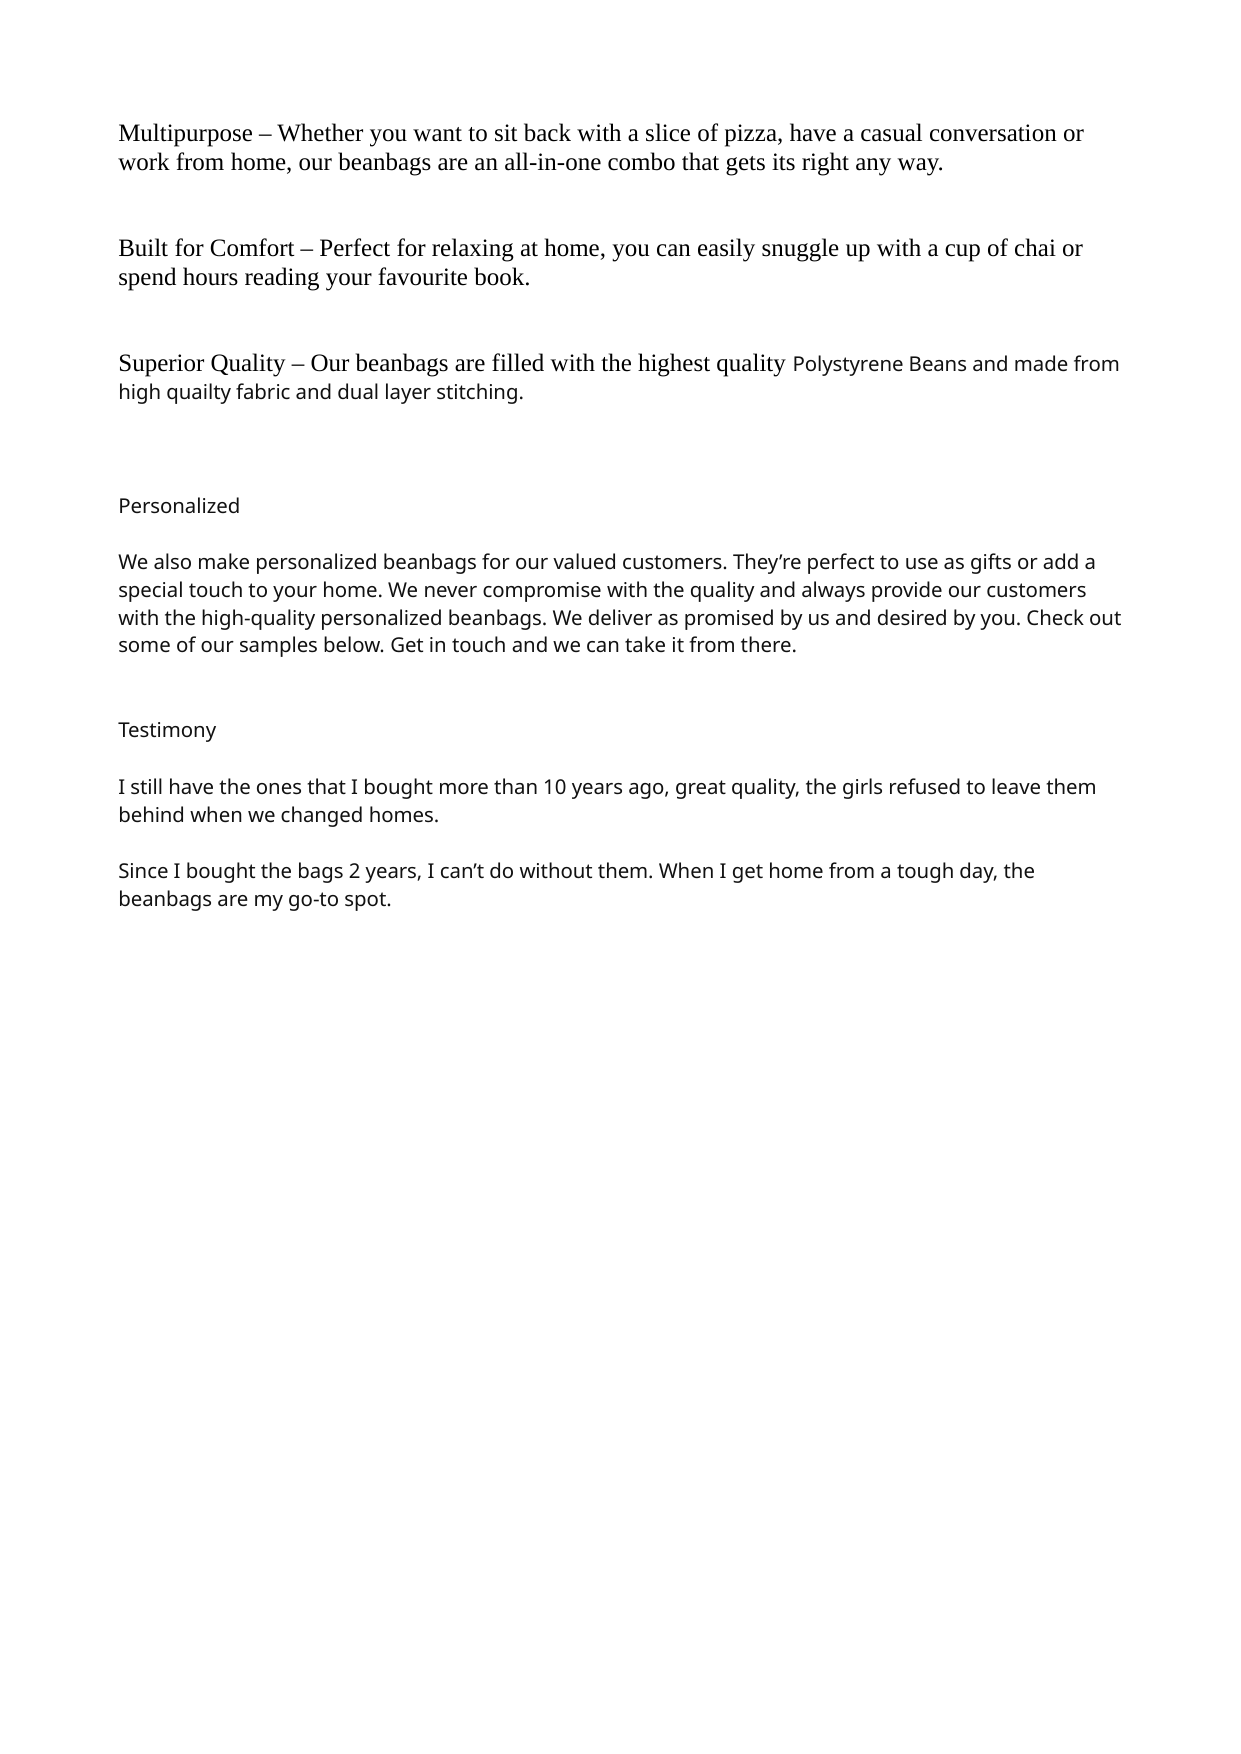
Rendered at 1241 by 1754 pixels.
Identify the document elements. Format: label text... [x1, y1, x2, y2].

text Since I bought the bags 2 years, I can’t do without them. When I get home from a tough day, the beanbags are my go-to spot. [118, 857, 1122, 912]
text Multipurpose – Whether you want to sit back with a slice of pizza, have a casual conversation or work from home, our beanbags are an all-in-one combo that gets its right any way. [118, 118, 1122, 176]
text Superior Quality – Our beanbags are filled with the highest quality Polystyrene Beans and made from high quailty fabric and dual layer stitching. [118, 348, 1122, 405]
text We also make personalized beanbags for our valued customers. They’re perfect to use as gifts or add a special touch to your home. We never compromise with the quality and always provide our customers with the high-quality personalized beanbags. We deliver as promised by us and desired by you. Check out some of our samples below. Get in touch and we can take it from there. [118, 548, 1122, 659]
text Testimony [118, 716, 1122, 744]
text Personalized [118, 491, 1122, 519]
text I still have the ones that I bought more than 10 years ago, great quality, the girls refused to leave them behind when we changed homes. [118, 773, 1122, 828]
text Built for Comfort – Perfect for relaxing at home, you can easily snuggle up with a cup of chai or spend hours reading your favourite book. [118, 233, 1122, 291]
